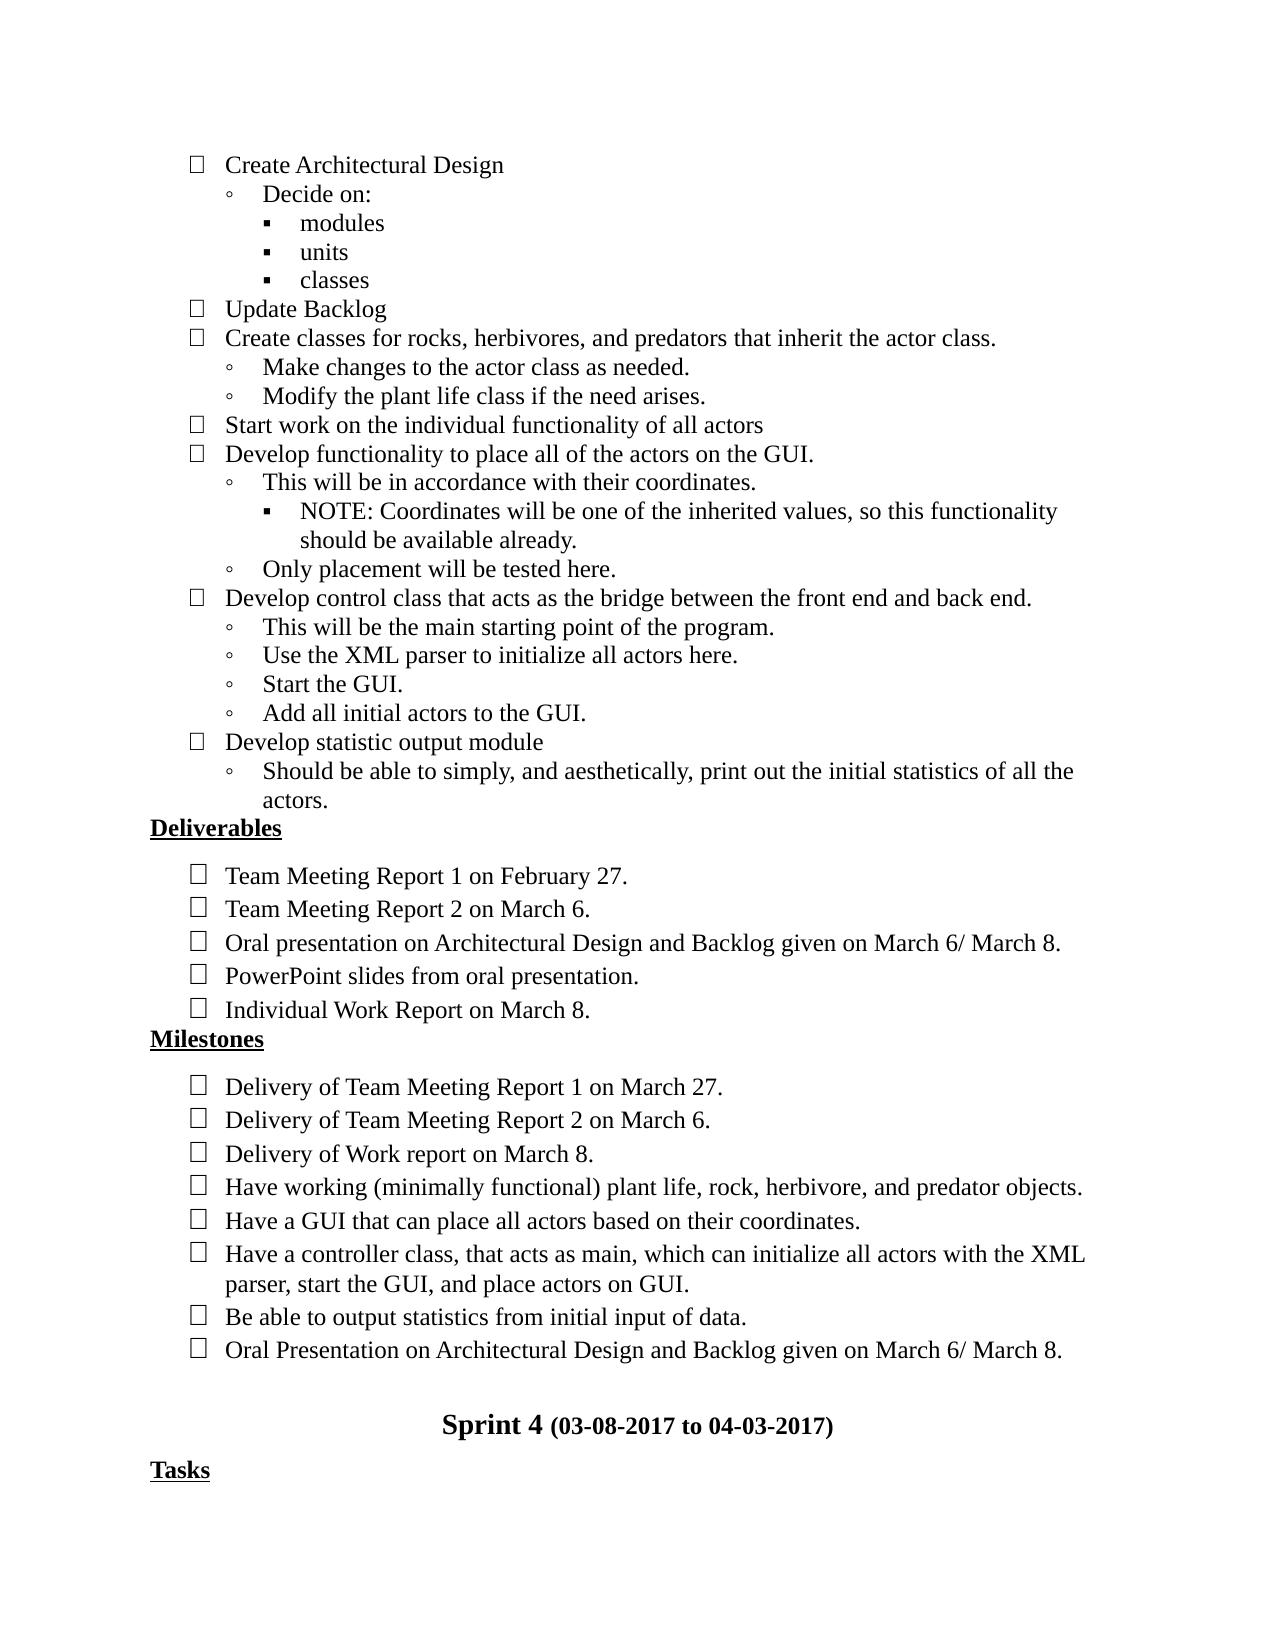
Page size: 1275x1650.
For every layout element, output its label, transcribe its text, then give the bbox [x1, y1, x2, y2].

list Team Meeting Report 2 on March 6. [187, 890, 1125, 924]
text Tasks [150, 1456, 1125, 1484]
list Delivery of Work report on March 8. [187, 1135, 1125, 1168]
list Create Architectural Design [187, 150, 1125, 179]
list Add all initial actors to the GUI. [225, 698, 1125, 727]
text Sprint 4 (03-08-2017 to 04-03-2017) [150, 1407, 1125, 1441]
list Develop statistic output module [187, 727, 1125, 756]
list Team Meeting Report 1 on February 27. [187, 857, 1125, 890]
list Only placement will be tested here. [225, 554, 1125, 583]
text Milestones [150, 1024, 1125, 1053]
list Oral Presentation on Architectural Design and Backlog given on March 6/ March 8. [187, 1331, 1125, 1365]
list This will be in accordance with their coordinates. [225, 467, 1125, 496]
list Be able to output statistics from initial input of data. [187, 1298, 1125, 1331]
list classes [262, 265, 1125, 294]
list Develop control class that acts as the bridge between the front end and back end. [187, 583, 1125, 612]
list Start the GUI. [225, 669, 1125, 698]
list This will be the main starting point of the program. [225, 612, 1125, 640]
text Deliverables [150, 813, 1125, 842]
list Oral presentation on Architectural Design and Backlog given on March 6/ March 8. [187, 924, 1125, 957]
list Have a GUI that can place all actors based on their coordinates. [187, 1202, 1125, 1236]
list Decide on: [225, 179, 1125, 208]
list Use the XML parser to initialize all actors here. [225, 640, 1125, 669]
list Create classes for rocks, herbivores, and predators that inherit the actor class. [187, 323, 1125, 352]
list Start work on the individual functionality of all actors [187, 410, 1125, 438]
list Make changes to the actor class as needed. [225, 352, 1125, 381]
list Delivery of Team Meeting Report 1 on March 27. [187, 1068, 1125, 1101]
list Have working (minimally functional) plant life, rock, herbivore, and predator objects. [187, 1168, 1125, 1202]
list units [262, 237, 1125, 265]
list Have a controller class, that acts as main, which can initialize all actors with the XML parser, start the GUI, and place actors on GUI. [187, 1236, 1125, 1298]
list Individual Work Report on March 8. [187, 991, 1125, 1024]
list Update Backlog [187, 294, 1125, 323]
list Delivery of Team Meeting Report 2 on March 6. [187, 1101, 1125, 1135]
list Modify the plant life class if the need arises. [225, 381, 1125, 410]
list PowerPoint slides from oral presentation. [187, 957, 1125, 991]
list Develop functionality to place all of the actors on the GUI. [187, 438, 1125, 467]
list modules [262, 208, 1125, 237]
list NOTE: Coordinates will be one of the inherited values, so this functionality should be available already. [262, 496, 1125, 554]
list Should be able to simply, and aesthetically, print out the initial statistics of all the actors. [225, 756, 1125, 813]
